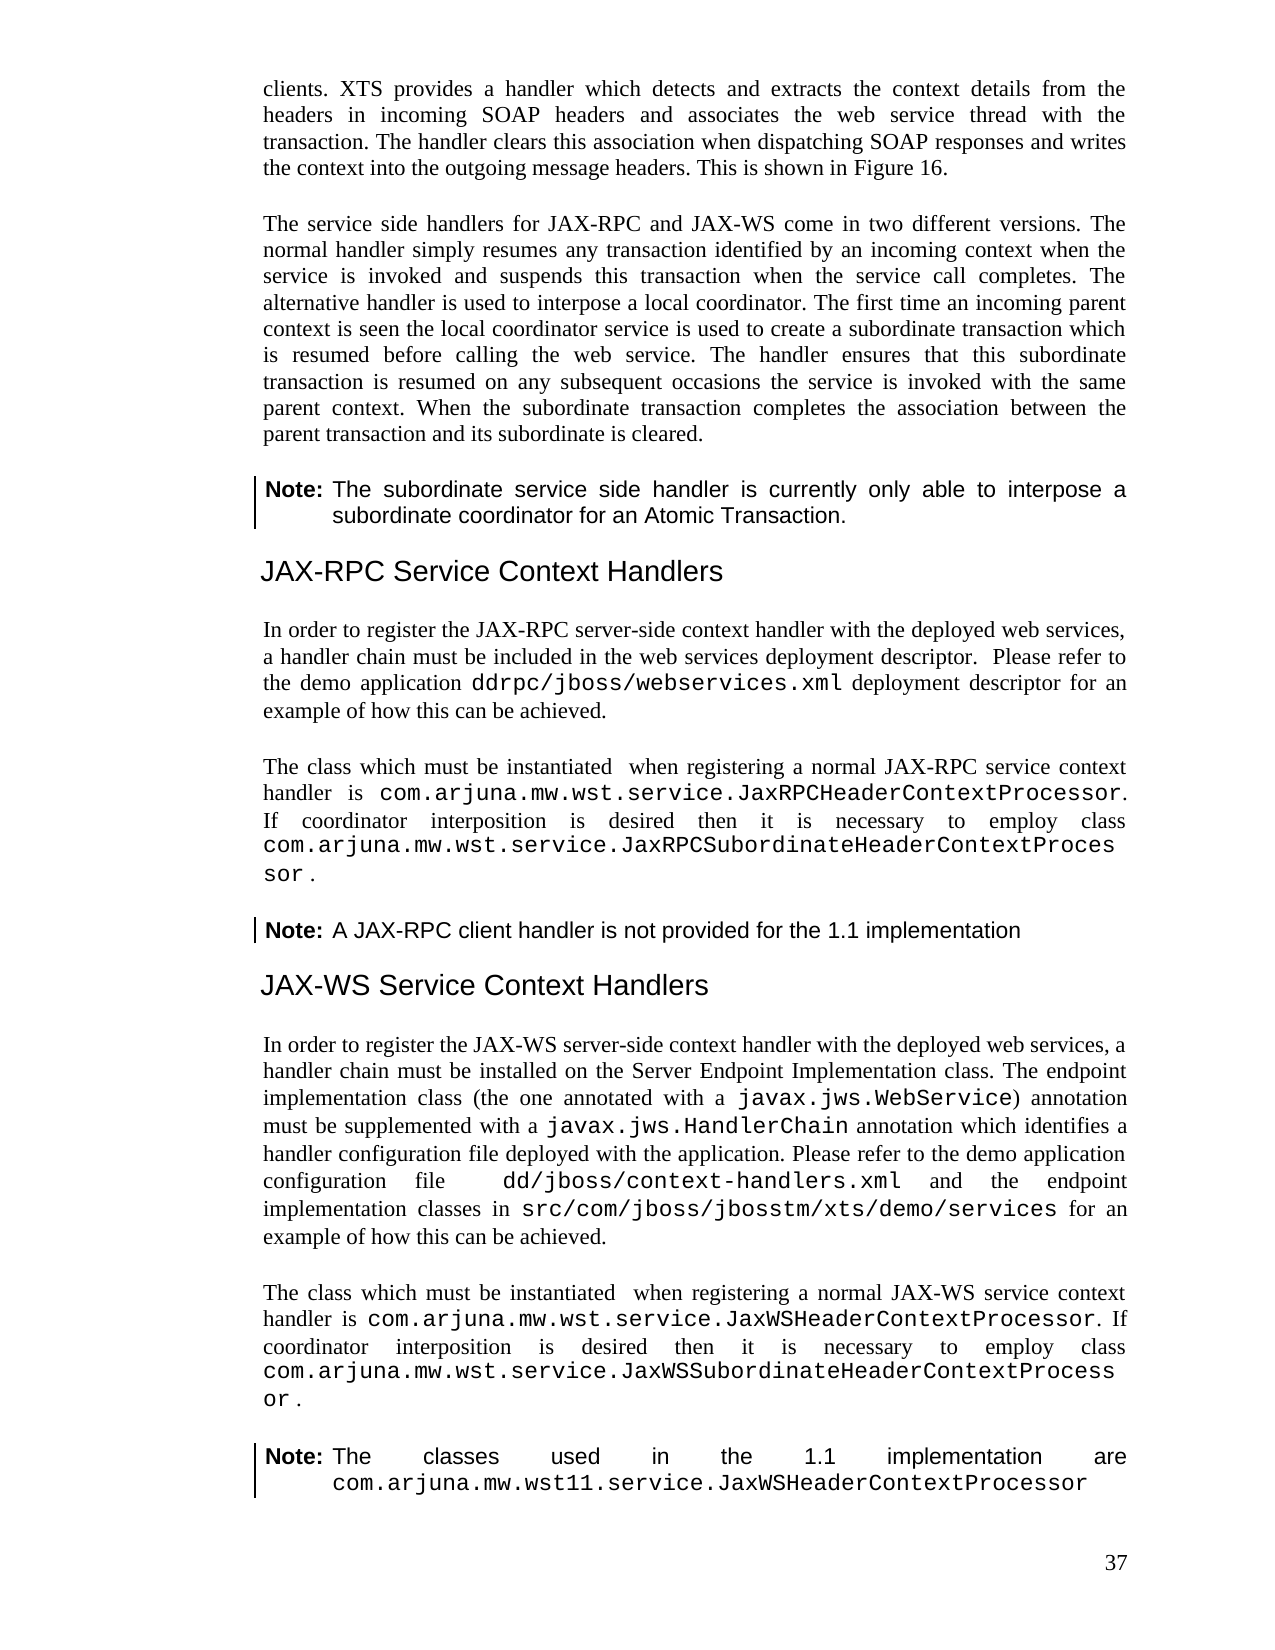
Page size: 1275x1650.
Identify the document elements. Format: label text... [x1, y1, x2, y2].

text In order to register the JAX-RPC server-side context handler with the deployed web services, a handler chain must be included in the web services deployment descriptor. Please refer to the demo application ddrpc/jboss/webservices.xml deployment descriptor for an example of how this can be achieved. [263, 616, 1127, 724]
list The subordinate service side handler is currently only able to interpose a subordinate coordinator for an Atomic Transaction. [256, 476, 1127, 529]
text The service side handlers for JAX-RPC and JAX-WS come in two different versions. The normal handler simply resumes any transaction identified by an incoming context when the service is invoked and suspends this transaction when the service call completes. The alternative handler is used to interpose a local coordinator. The first time an incoming parent context is seen the local coordinator service is used to create a subordinate transaction which is resumed before calling the web service. The handler ensures that this subordinate transaction is resumed on any subsequent occasions the service is invoked with the same parent context. When the subordinate transaction completes the association between the parent transaction and its subordinate is cleared. [263, 209, 1127, 447]
list The classes used in the 1.1 implementation are com.arjuna.mw.wst11.service.JaxWSHeaderContextProcessor [256, 1443, 1127, 1498]
text JAX-RPC Service Context Handlers [260, 554, 1127, 587]
text JAX-WS Service Context Handlers [260, 968, 1127, 1002]
text clients. XTS provides a handler which detects and extracts the context details from the headers in incoming SOAP headers and associates the web service thread with the transaction. The handler clears this association when dispatching SOAP responses and writes the context into the outgoing message headers. This is shown in Figure 16. [263, 75, 1127, 180]
text In order to register the JAX-WS server-side context handler with the deployed web services, a handler chain must be installed on the Server Endpoint Implementation class. The endpoint implementation class (the one annotated with a javax.jws.WebService) annotation must be supplemented with a javax.jws.HandlerChain annotation which identifies a handler configuration file deployed with the application. Please refer to the demo application configuration file dd/jboss/context-handlers.xml and the endpoint implementation classes in src/com/jboss/jbosstm/xts/demo/services for an example of how this can be achieved. [263, 1031, 1127, 1249]
list A JAX-RPC client handler is not provided for the 1.1 implementation [256, 917, 1127, 943]
text The class which must be instantiated when registering a normal JAX-WS service context handler is com.arjuna.mw.wst.service.JaxWSHeaderContextProcessor. If coordinator interposition is desired then it is necessary to employ class com.arjuna.mw.wst.service.JaxWSSubordinateHeaderContextProcessor . [263, 1279, 1127, 1414]
text The class which must be instantiated when registering a normal JAX-RPC service context handler is com.arjuna.mw.wst.service.JaxRPCHeaderContextProcessor. If coordinator interposition is desired then it is necessary to employ class com.arjuna.mw.wst.service.JaxRPCSubordinateHeaderContextProcessor . [263, 753, 1127, 888]
